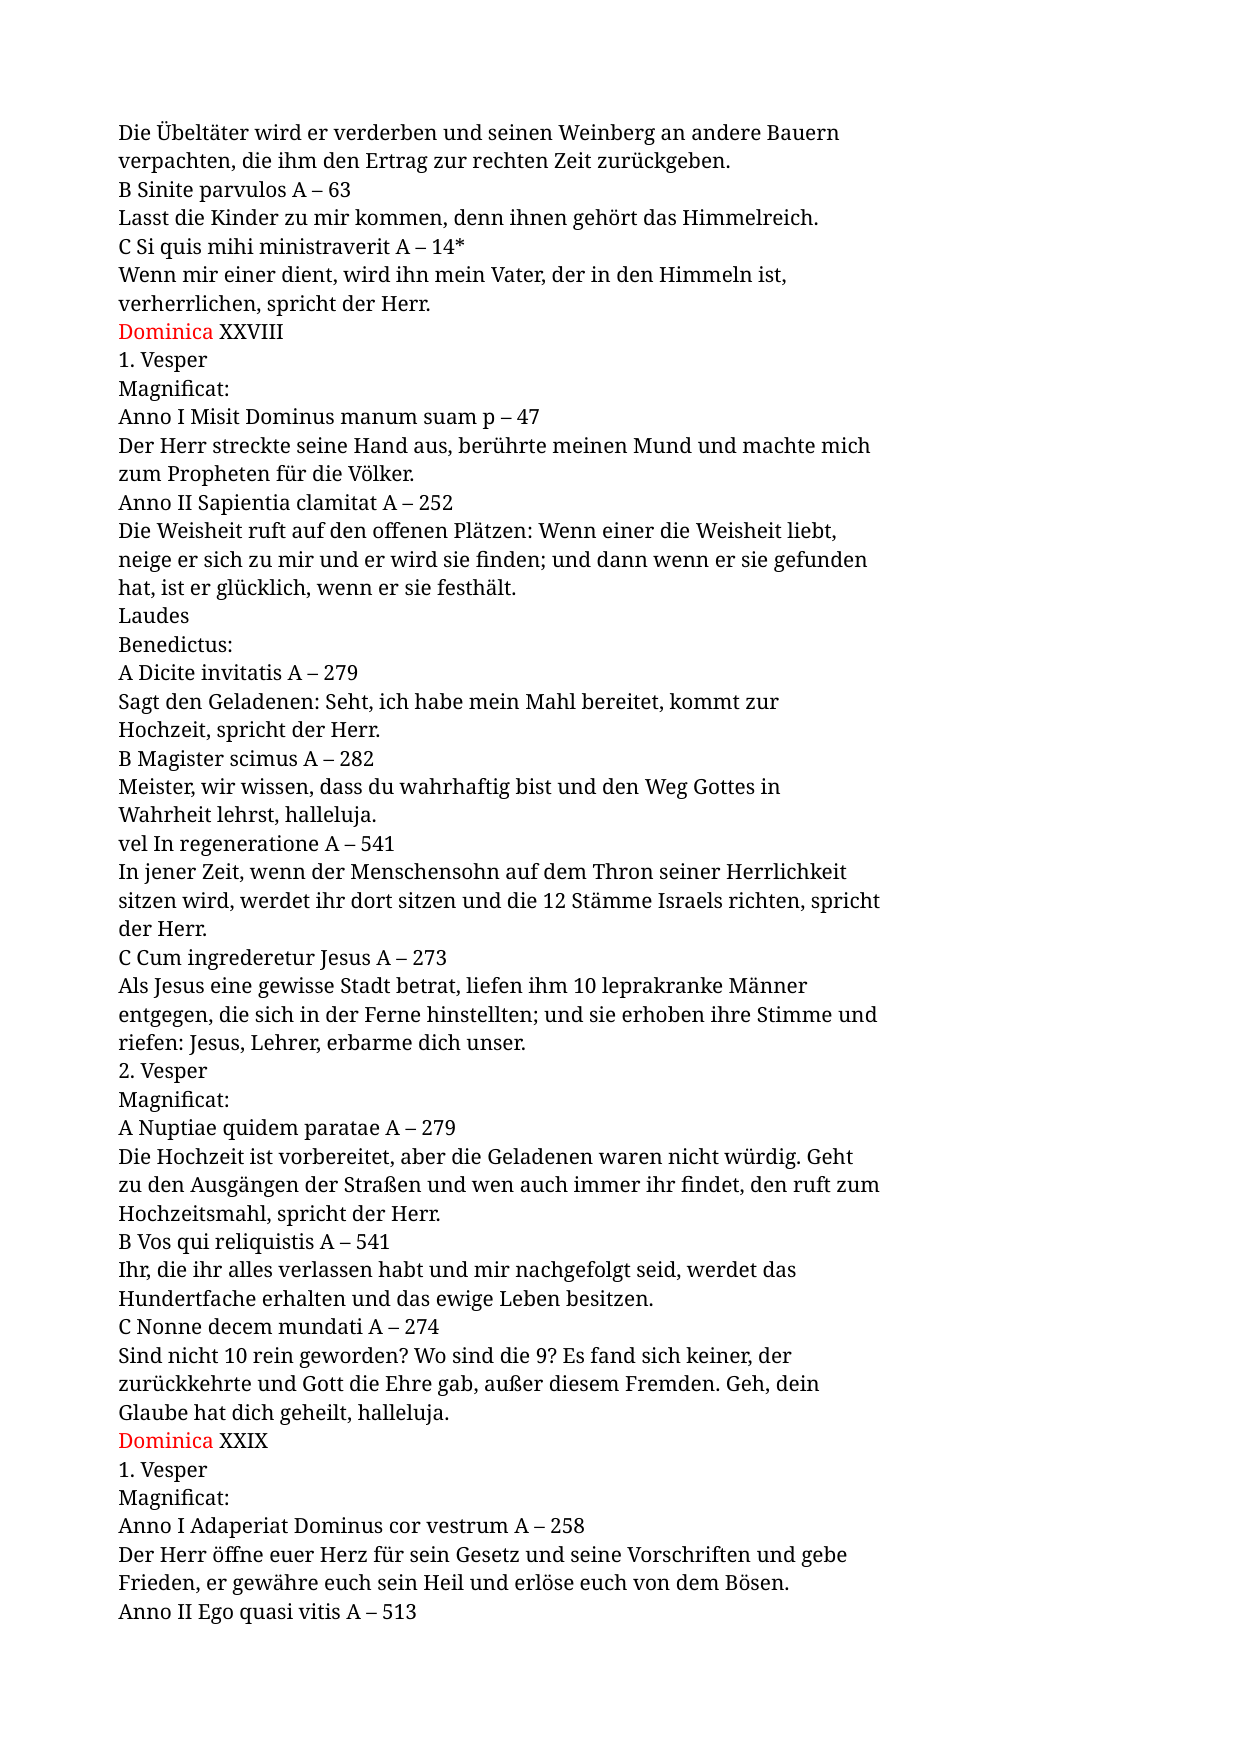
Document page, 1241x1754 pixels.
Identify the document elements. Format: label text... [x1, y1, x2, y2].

text vel In regeneratione A – 541 [118, 829, 1122, 857]
text Magnificat: [118, 374, 1122, 402]
text Laudes [118, 602, 1122, 630]
text Ihr, die ihr alles verlassen habt und mir nachgefolgt seid, werdet das [118, 1256, 1122, 1284]
text Hochzeitsmahl, spricht der Herr. [118, 1199, 1122, 1227]
text entgegen, die sich in der Ferne hinstellten; und sie erhoben ihre Stimme und [118, 1000, 1122, 1028]
text Magnificat: [118, 1483, 1122, 1512]
text Dominica XXIX [118, 1426, 1122, 1455]
text Magnificat: [118, 1085, 1122, 1113]
text hat, ist er glücklich, wenn er sie festhält. [118, 573, 1122, 602]
text Hochzeit, spricht der Herr. [118, 715, 1122, 744]
text C Nonne decem mundati A – 274 [118, 1312, 1122, 1341]
text neige er sich zu mir und er wird sie finden; und dann wenn er sie gefunden [118, 545, 1122, 573]
text B Vos qui reliquistis A – 541 [118, 1227, 1122, 1256]
text Anno I Misit Dominus manum suam p – 47 [118, 402, 1122, 431]
text zum Propheten für die Völker. [118, 459, 1122, 488]
text 2. Vesper [118, 1057, 1122, 1085]
text zurückkehrte und Gott die Ehre gab, außer diesem Fremden. Geh, dein [118, 1369, 1122, 1398]
text In jener Zeit, wenn der Menschensohn auf dem Thron seiner Herrlichkeit [118, 857, 1122, 886]
text Benedictus: [118, 630, 1122, 658]
text sitzen wird, werdet ihr dort sitzen und die 12 Stämme Israels richten, spricht [118, 886, 1122, 914]
text Als Jesus eine gewisse Stadt betrat, liefen ihm 10 leprakranke Männer [118, 971, 1122, 1000]
text Wenn mir einer dient, wird ihn mein Vater, der in den Himmeln ist, [118, 260, 1122, 289]
text riefen: Jesus, Lehrer, erbarme dich unser. [118, 1028, 1122, 1057]
text 1. Vesper [118, 346, 1122, 374]
text Die Weisheit ruft auf den offenen Plätzen: Wenn einer die Weisheit liebt, [118, 516, 1122, 545]
text verherrlichen, spricht der Herr. [118, 289, 1122, 317]
text Hundertfache erhalten und das ewige Leben besitzen. [118, 1284, 1122, 1312]
text A Dicite invitatis A – 279 [118, 658, 1122, 687]
text B Sinite parvulos A – 63 [118, 175, 1122, 203]
text Dominica XXVIII [118, 317, 1122, 346]
text zu den Ausgängen der Straßen und wen auch immer ihr findet, den ruft zum [118, 1170, 1122, 1199]
text Anno II Ego quasi vitis A – 513 [118, 1597, 1122, 1625]
text Sind nicht 10 rein geworden? Wo sind die 9? Es fand sich keiner, der [118, 1341, 1122, 1369]
text Die Übeltäter wird er verderben und seinen Weinberg an andere Bauern [118, 118, 1122, 147]
text C Si quis mihi ministraverit A – 14* [118, 232, 1122, 260]
text Der Herr öffne euer Herz für sein Gesetz und seine Vorschriften und gebe [118, 1540, 1122, 1568]
text C Cum ingrederetur Jesus A – 273 [118, 943, 1122, 971]
text der Herr. [118, 914, 1122, 943]
text Anno I Adaperiat Dominus cor vestrum A – 258 [118, 1512, 1122, 1540]
text Anno II Sapientia clamitat A – 252 [118, 488, 1122, 516]
text 1. Vesper [118, 1455, 1122, 1483]
text Der Herr streckte seine Hand aus, berührte meinen Mund und machte mich [118, 431, 1122, 459]
text Glaube hat dich geheilt, halleluja. [118, 1398, 1122, 1426]
text Die Hochzeit ist vorbereitet, aber die Geladenen waren nicht würdig. Geht [118, 1142, 1122, 1170]
text Lasst die Kinder zu mir kommen, denn ihnen gehört das Himmelreich. [118, 203, 1122, 232]
text A Nuptiae quidem paratae A – 279 [118, 1113, 1122, 1142]
text Meister, wir wissen, dass du wahrhaftig bist und den Weg Gottes in [118, 772, 1122, 801]
text verpachten, die ihm den Ertrag zur rechten Zeit zurückgeben. [118, 147, 1122, 175]
text B Magister scimus A – 282 [118, 744, 1122, 772]
text Wahrheit lehrst, halleluja. [118, 801, 1122, 829]
text Frieden, er gewähre euch sein Heil und erlöse euch von dem Bösen. [118, 1568, 1122, 1597]
text Sagt den Geladenen: Seht, ich habe mein Mahl bereitet, kommt zur [118, 687, 1122, 715]
